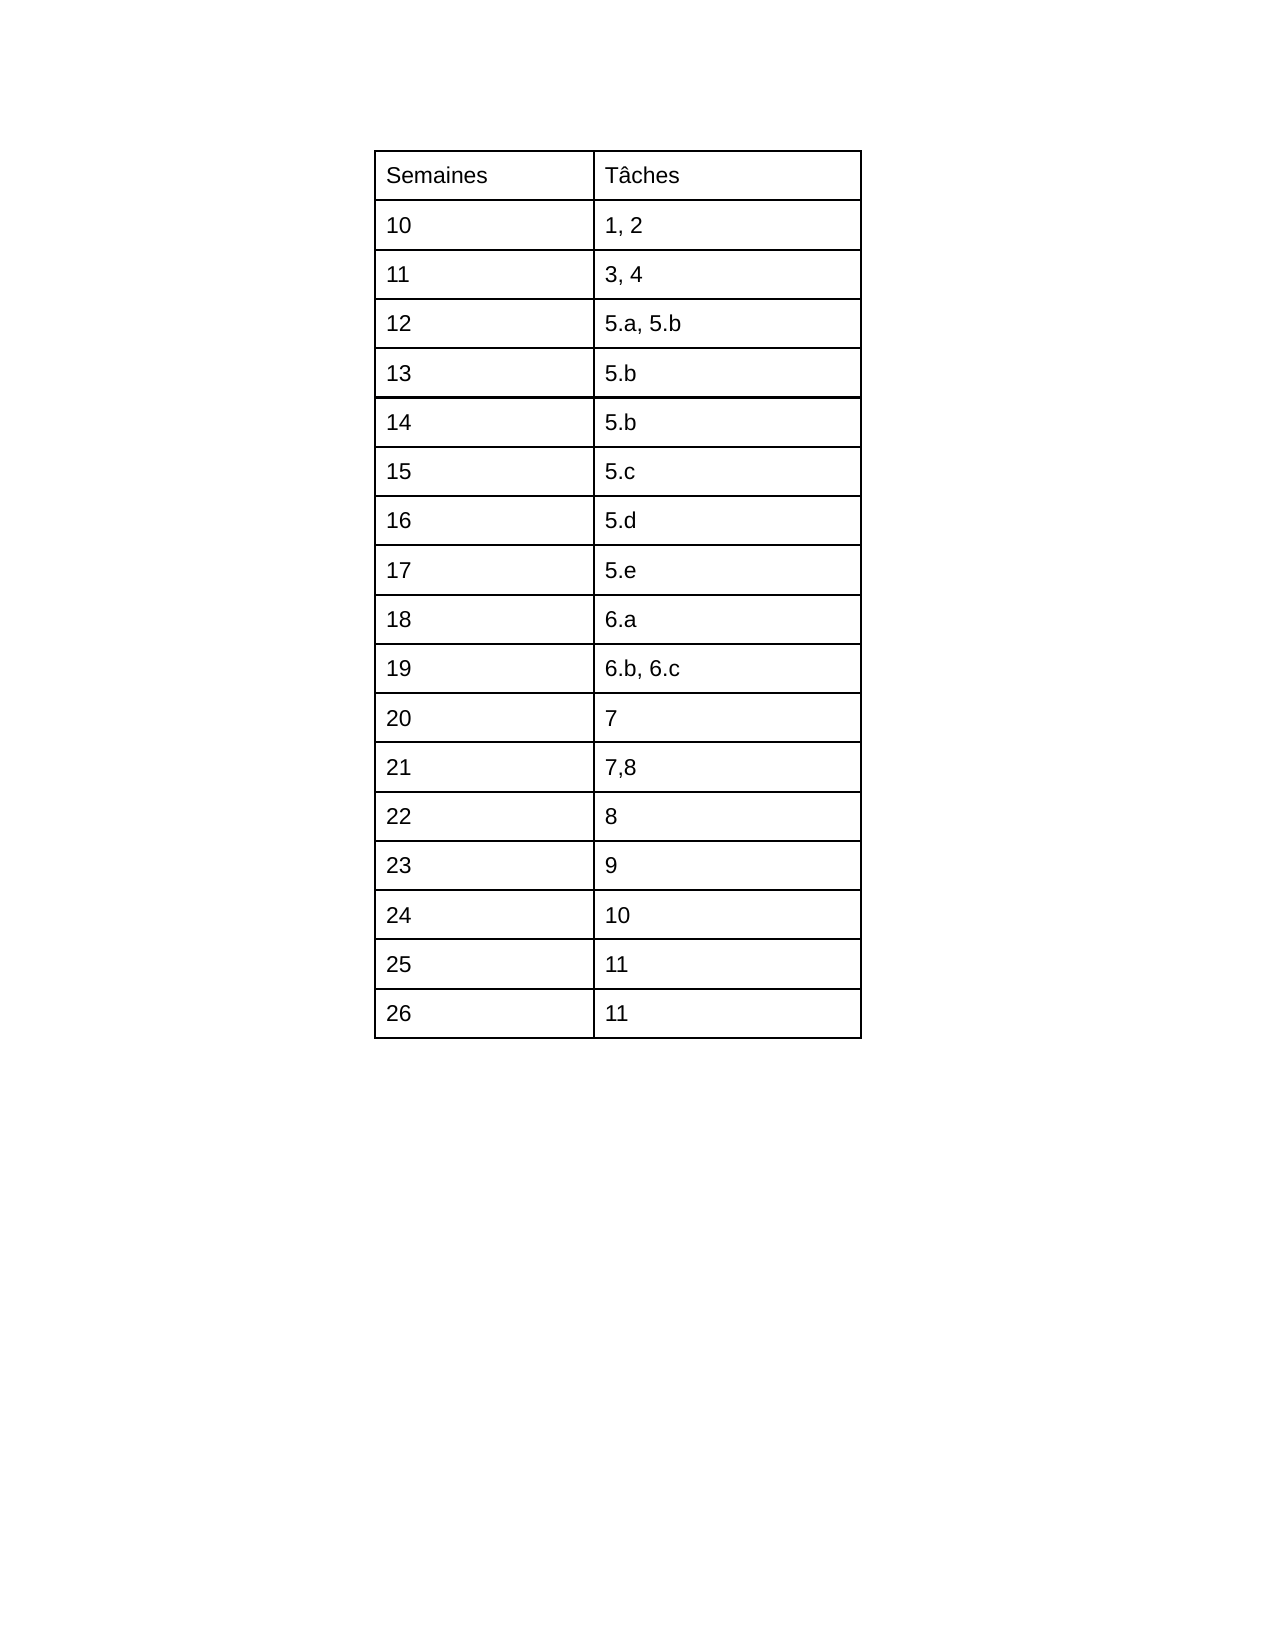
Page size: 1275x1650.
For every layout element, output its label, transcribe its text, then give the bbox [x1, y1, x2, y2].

table_cell 8 [595, 793, 860, 840]
table_cell 5.a, 5.b [595, 300, 860, 347]
table_header Semaines [376, 152, 593, 199]
table_cell 5.b [595, 349, 860, 396]
table_cell 25 [376, 940, 593, 988]
table_cell 11 [595, 990, 860, 1037]
table_cell 12 [376, 300, 593, 347]
table_cell 15 [376, 448, 593, 495]
table_cell 20 [376, 694, 593, 741]
table_cell 24 [376, 891, 593, 938]
table_cell 6.b, 6.c [595, 645, 860, 692]
table_cell 11 [595, 940, 860, 988]
table_cell 17 [376, 546, 593, 593]
table_cell 5.e [595, 546, 860, 593]
table_cell 5.c [595, 448, 860, 495]
table_cell 3, 4 [595, 251, 860, 298]
table_cell 21 [376, 743, 593, 791]
table_cell 6.a [595, 596, 860, 643]
table_cell 22 [376, 793, 593, 840]
table_cell 23 [376, 842, 593, 889]
table_cell 7,8 [595, 743, 860, 791]
table_cell 10 [595, 891, 860, 938]
table_cell 19 [376, 645, 593, 692]
table_cell 5.b [595, 399, 860, 446]
table_cell 16 [376, 497, 593, 544]
table_cell 10 [376, 201, 593, 248]
table_cell 9 [595, 842, 860, 889]
table_header Tâches [595, 152, 860, 199]
table_cell 5.d [595, 497, 860, 544]
table_cell 13 [376, 349, 593, 396]
table_cell 14 [376, 399, 593, 446]
table_cell 26 [376, 990, 593, 1037]
table_cell 7 [595, 694, 860, 741]
table_cell 11 [376, 251, 593, 298]
table_cell 1, 2 [595, 201, 860, 248]
table_cell 18 [376, 596, 593, 643]
